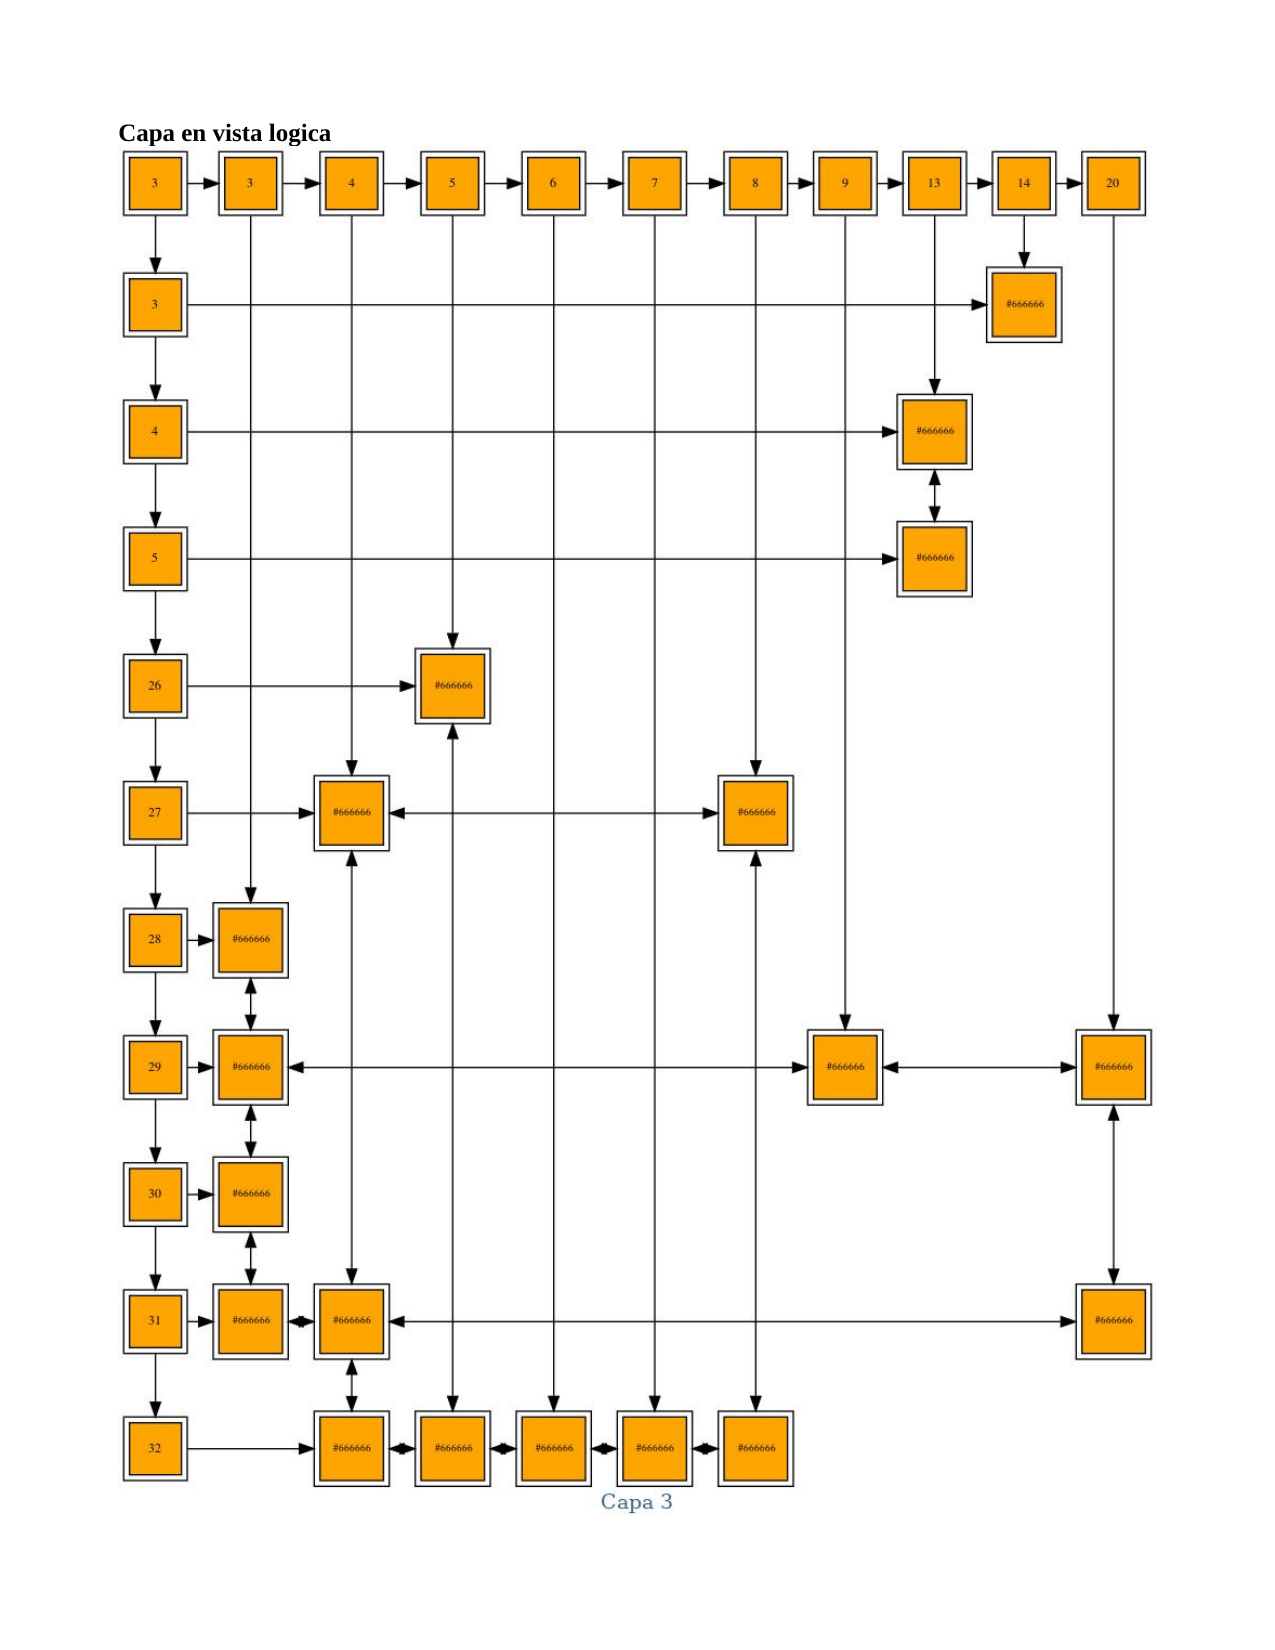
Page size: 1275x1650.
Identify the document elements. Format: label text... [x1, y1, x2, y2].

picture [118, 146, 1157, 1525]
text Capa en vista logica [118, 118, 1157, 146]
